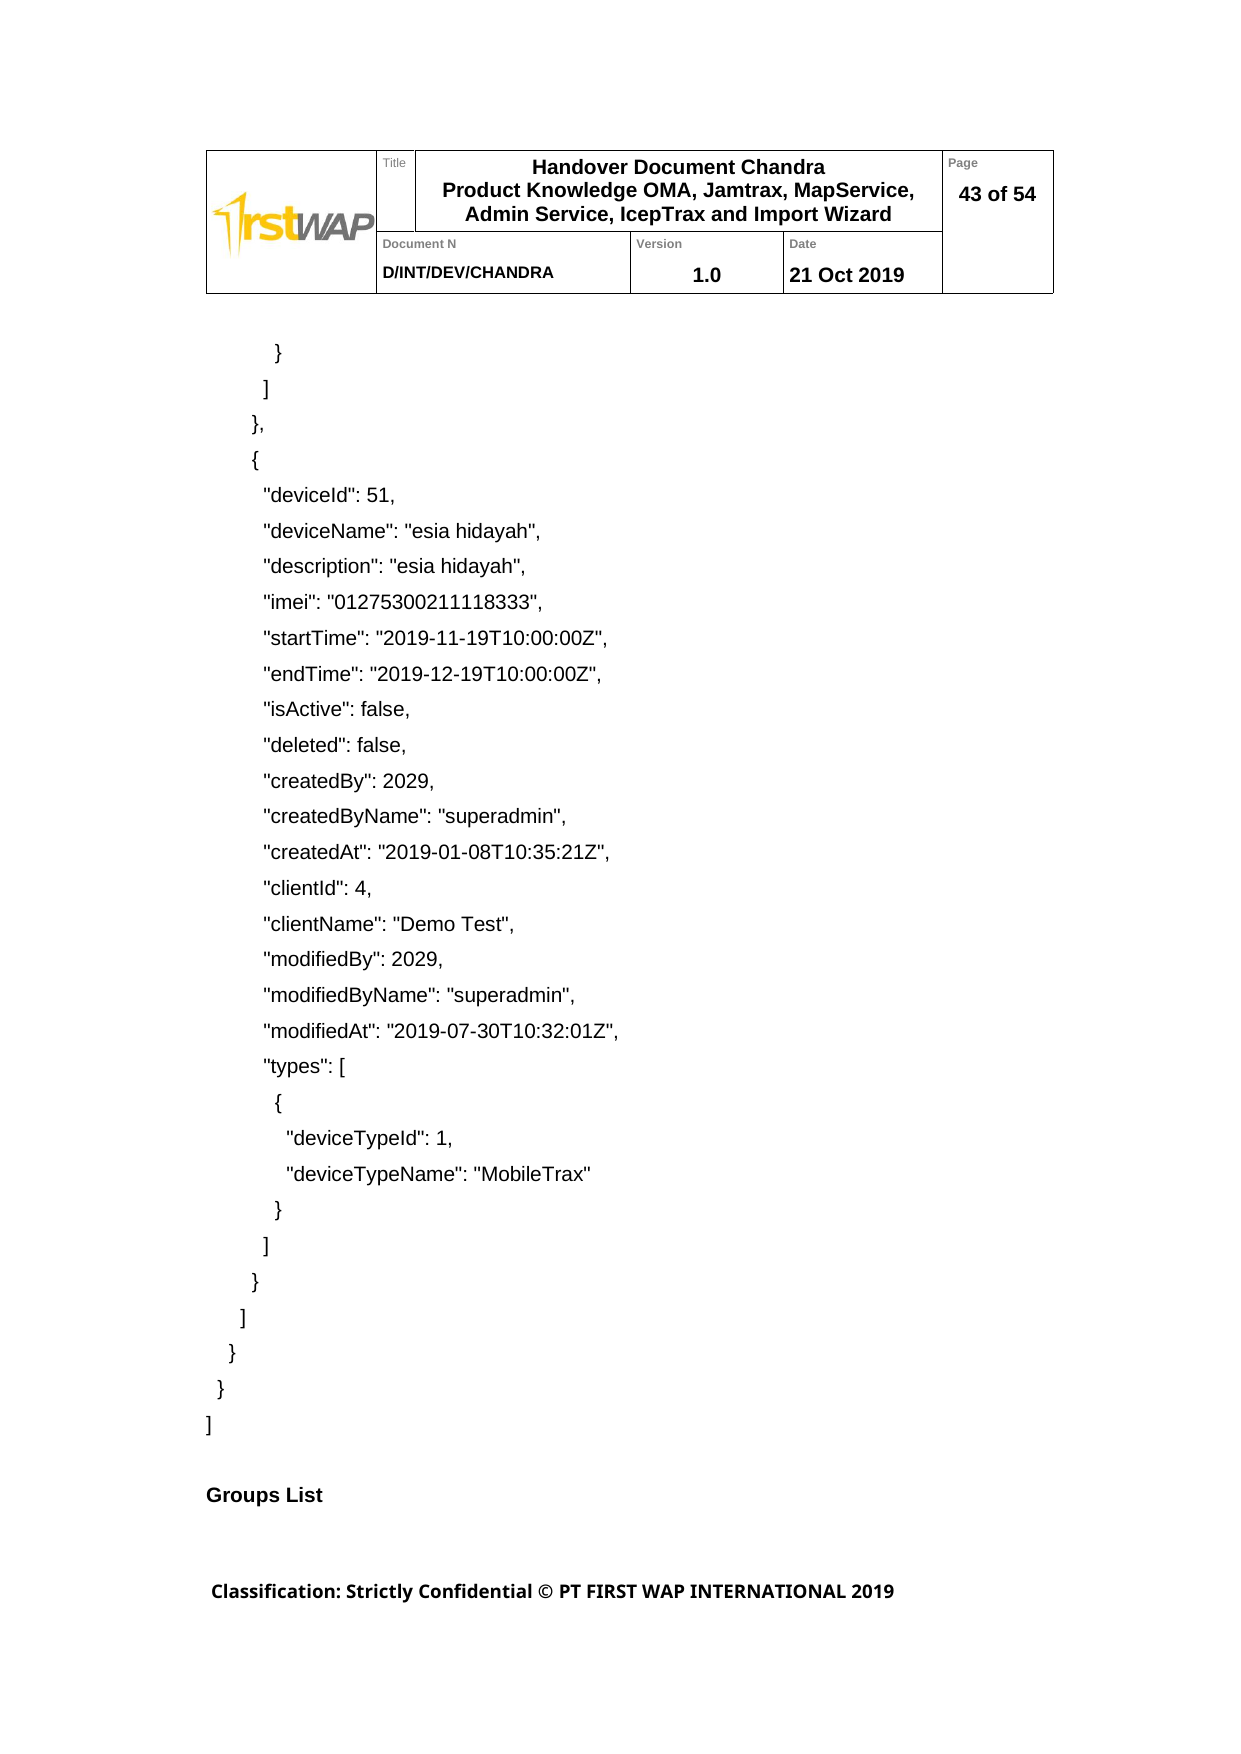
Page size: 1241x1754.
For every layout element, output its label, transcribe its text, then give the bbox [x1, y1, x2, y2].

text "isActive": false, [206, 698, 1053, 721]
text "createdByName": "superadmin", [206, 805, 1053, 828]
text } [206, 1198, 1053, 1221]
text } [206, 1341, 1053, 1364]
text "clientId": 4, [206, 877, 1053, 900]
text "modifiedBy": 2029, [206, 948, 1053, 971]
text "deleted": false, [206, 734, 1053, 757]
text ] [206, 1305, 1053, 1328]
text "clientName": "Demo Test", [206, 912, 1053, 936]
text "createdBy": 2029, [206, 769, 1053, 793]
text { [206, 1091, 1053, 1114]
text "description": "esia hidayah", [206, 555, 1053, 578]
text } [206, 1269, 1053, 1293]
text ] [206, 1412, 1053, 1436]
text } [206, 1377, 1053, 1400]
text "deviceId": 51, [206, 483, 1053, 507]
text Groups List [206, 1484, 1053, 1507]
text } [206, 341, 1053, 364]
picture [211, 191, 375, 259]
text "deviceTypeId": 1, [206, 1127, 1053, 1150]
text "deviceName": "esia hidayah", [206, 519, 1053, 542]
text "modifiedAt": "2019-07-30T10:32:01Z", [206, 1019, 1053, 1043]
text "startTime": "2019-11-19T10:00:00Z", [206, 626, 1053, 650]
text "imei": "01275300211118333", [206, 591, 1053, 614]
text "deviceTypeName": "MobileTrax" [206, 1162, 1053, 1186]
text ] [206, 1234, 1053, 1257]
text "types": [ [206, 1055, 1053, 1078]
text "endTime": "2019-12-19T10:00:00Z", [206, 662, 1053, 685]
text "modifiedByName": "superadmin", [206, 984, 1053, 1007]
text }, [206, 412, 1053, 435]
text ] [206, 376, 1053, 399]
text { [206, 448, 1053, 471]
text "createdAt": "2019-01-08T10:35:21Z", [206, 841, 1053, 864]
